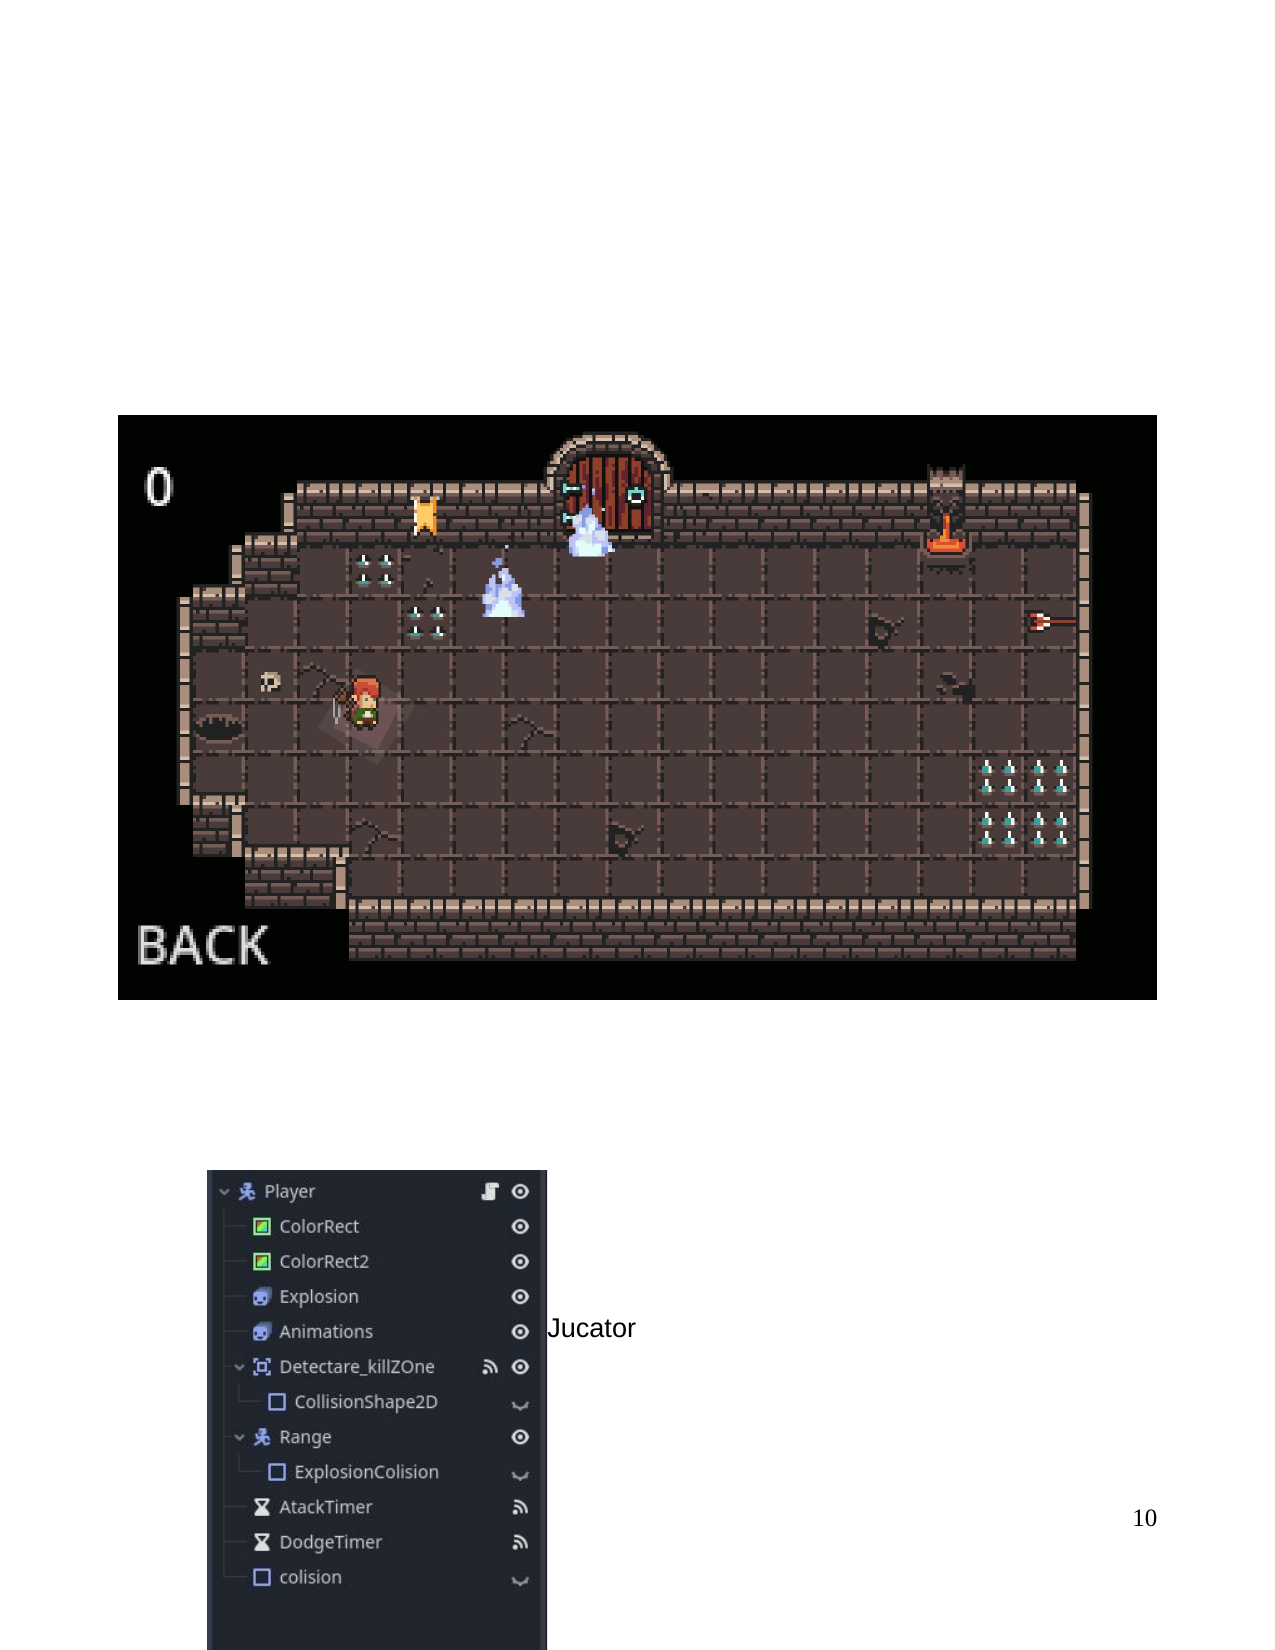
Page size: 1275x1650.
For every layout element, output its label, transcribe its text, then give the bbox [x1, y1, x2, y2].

text Jucator [548, 1312, 1157, 1343]
picture [207, 1170, 548, 1650]
picture [118, 415, 1157, 1000]
text [118, 1312, 207, 1343]
